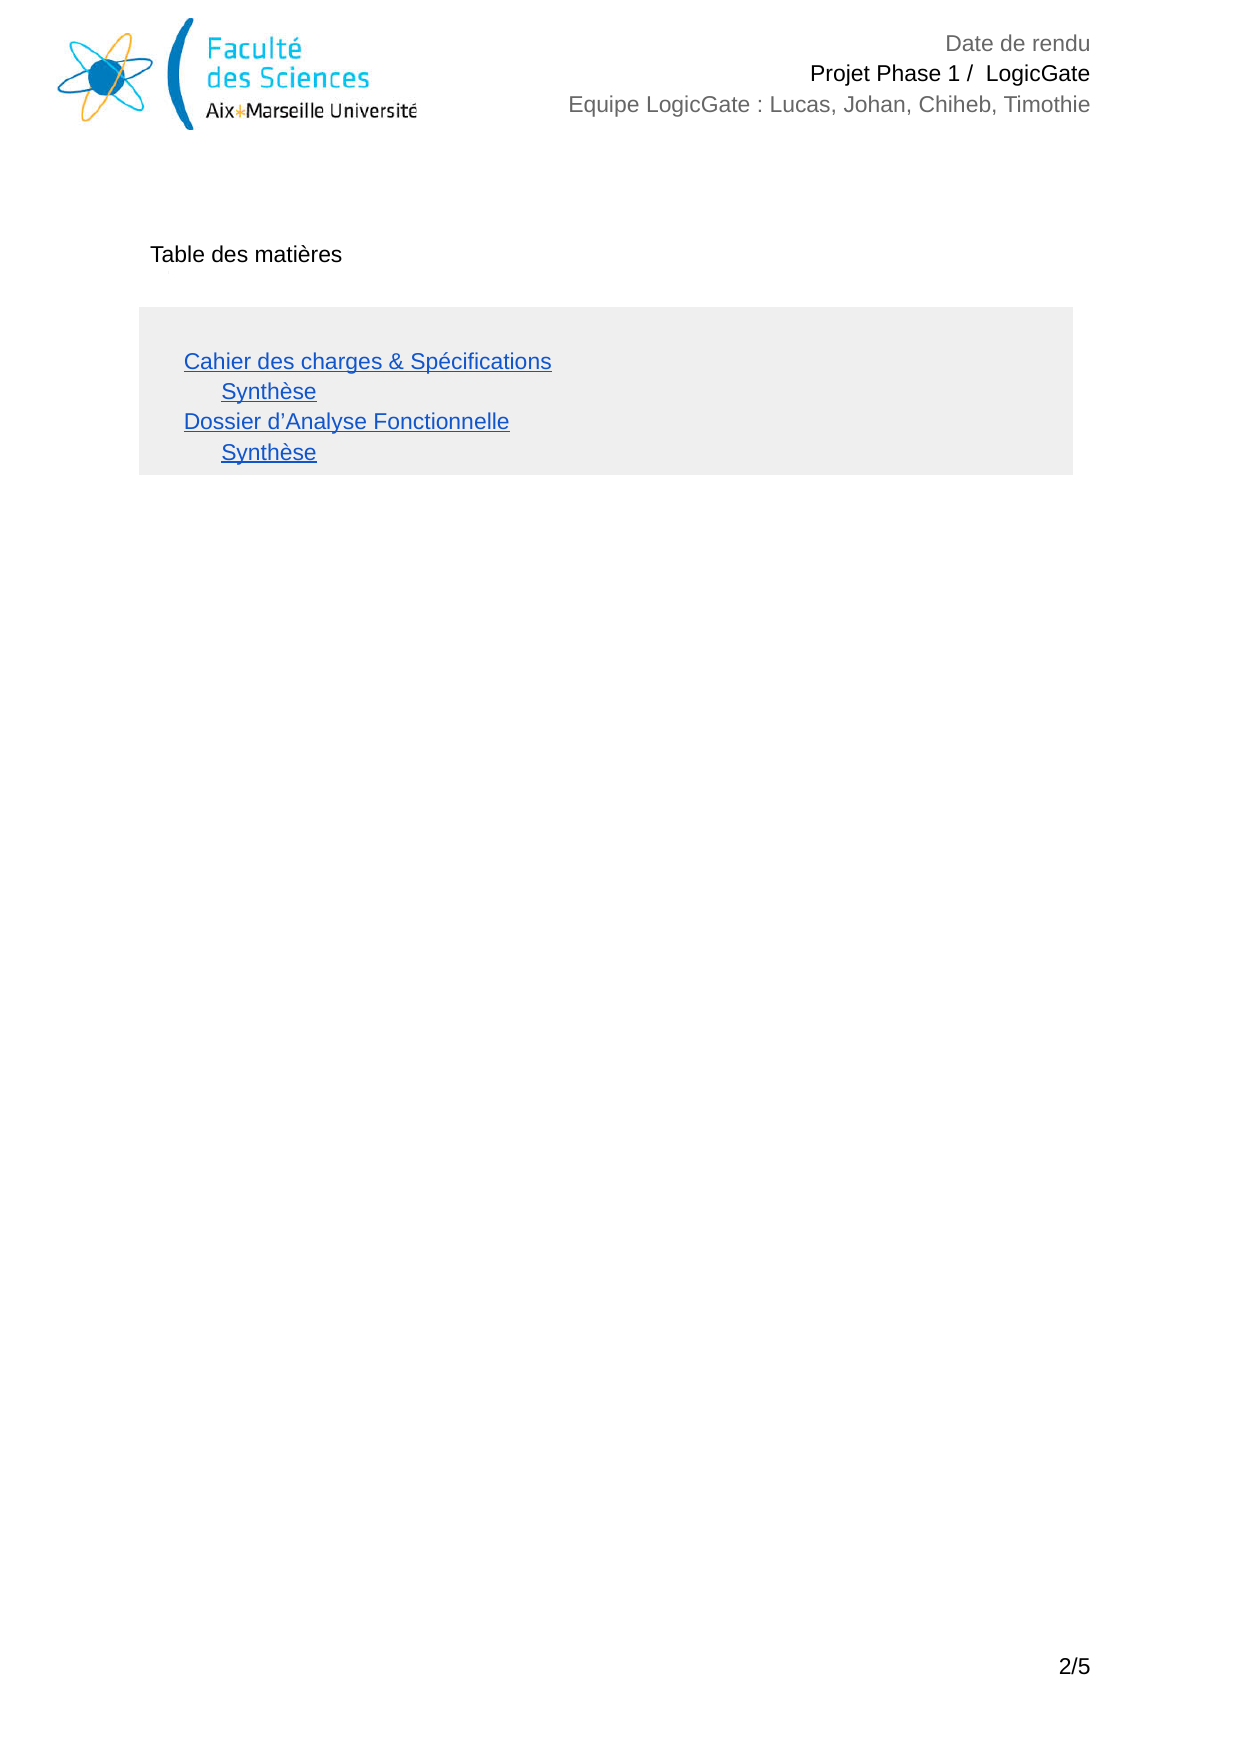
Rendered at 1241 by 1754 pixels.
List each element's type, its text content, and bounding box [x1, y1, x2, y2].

text Table des matières [150, 241, 1090, 267]
picture [56, 18, 417, 130]
table_header Cahier des charges & Spécifications Synthèse Dossier d’Analyse Fonctionnelle Synthèse [139, 307, 1073, 475]
